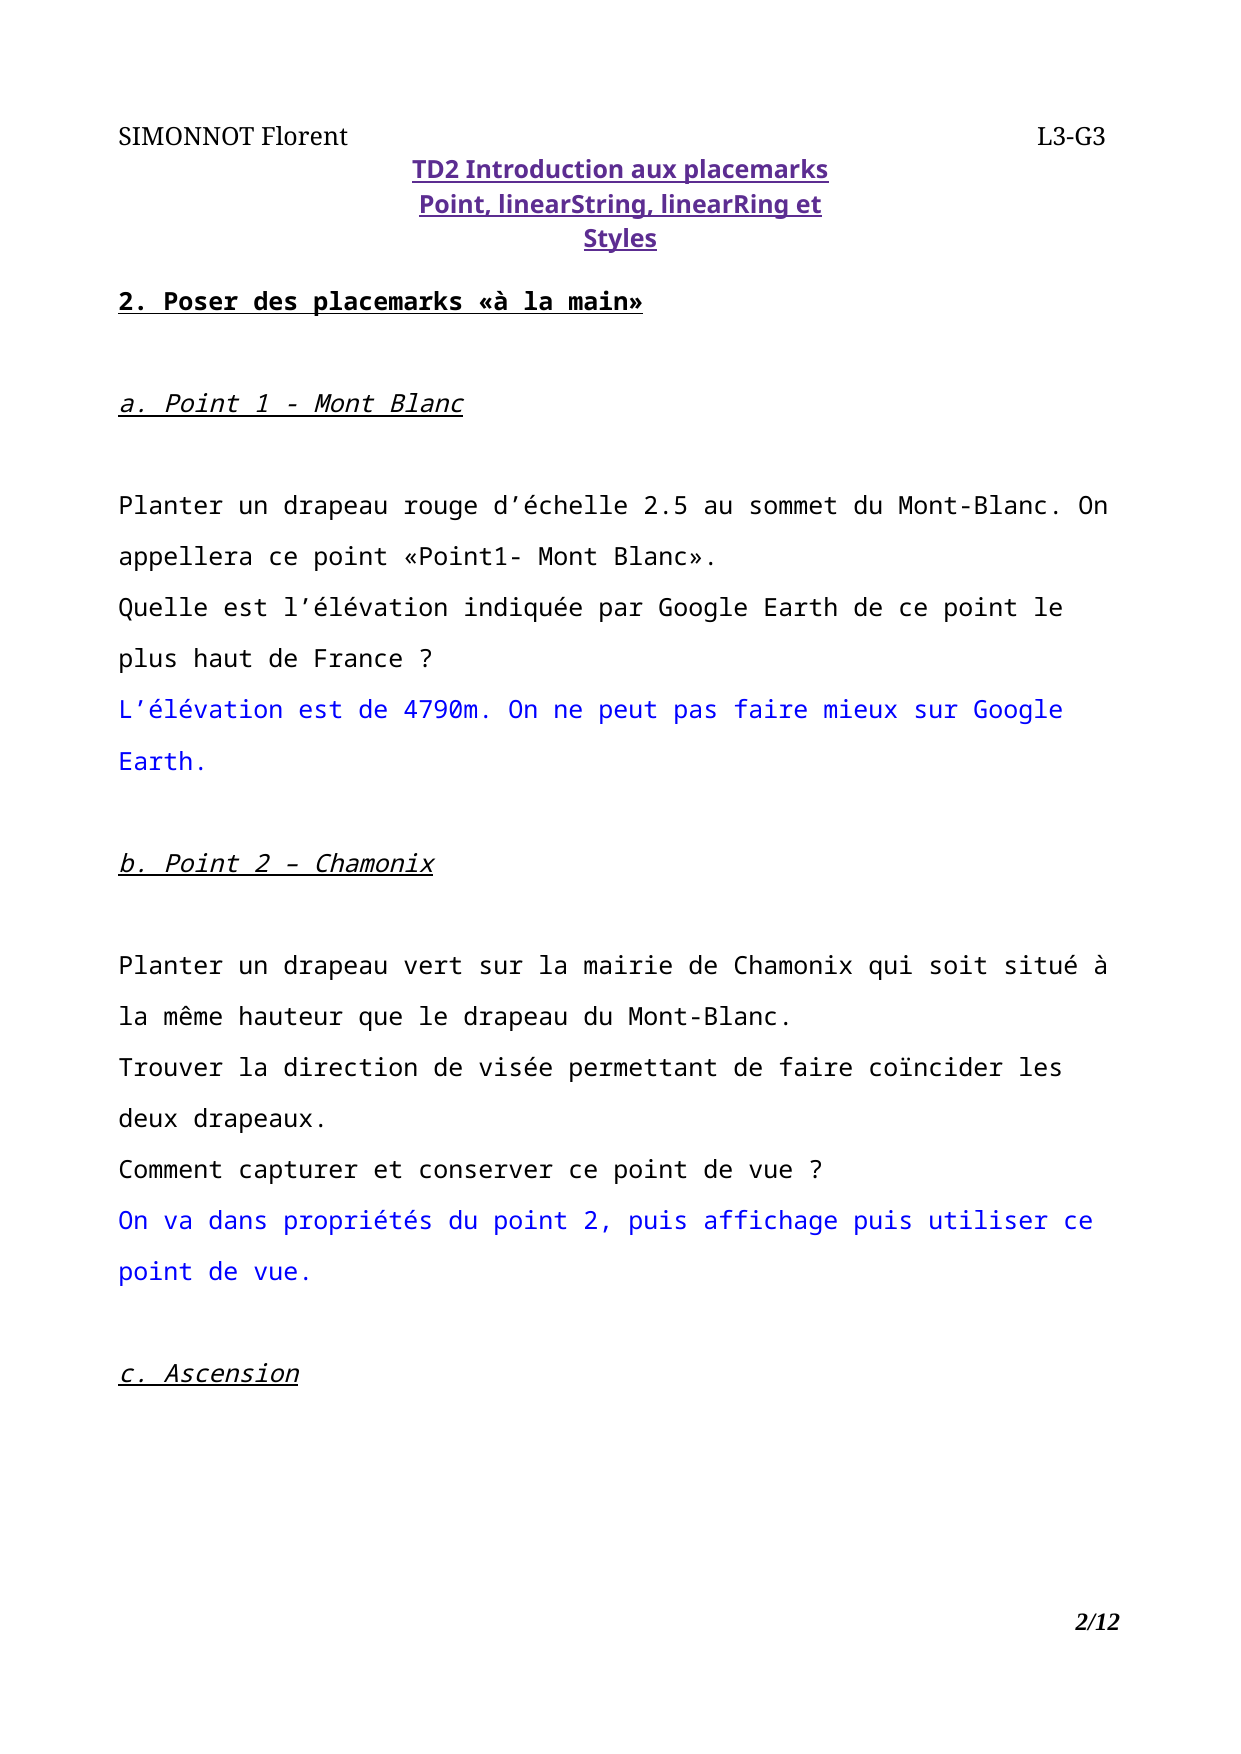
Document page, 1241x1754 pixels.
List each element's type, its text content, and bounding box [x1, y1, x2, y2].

text Comment capturer et conserver ce point de vue ? [118, 1152, 1122, 1186]
text b. Point 2 – Chamonix [118, 845, 1122, 879]
text 2. Poser des placemarks «à la main» [118, 284, 1122, 318]
text Planter un drapeau rouge d’échelle 2.5 au sommet du Mont-Blanc. On appellera ce point «Point1- Mont Blanc». [118, 488, 1122, 573]
text Quelle est l’élévation indiquée par Google Earth de ce point le plus haut de France ? [118, 590, 1122, 675]
text c. Ascension [118, 1356, 1122, 1390]
text L’élévation est de 4790m. On ne peut pas faire mieux sur Google Earth. [118, 692, 1122, 777]
text On va dans propriétés du point 2, puis affichage puis utiliser ce point de vue. [118, 1203, 1122, 1288]
text a. Point 1 - Mont Blanc [118, 386, 1122, 420]
text Planter un drapeau vert sur la mairie de Chamonix qui soit situé à la même hauteur que le drapeau du Mont-Blanc. [118, 947, 1122, 1032]
text Trouver la direction de visée permettant de faire coïncider les deux drapeaux. [118, 1049, 1122, 1134]
